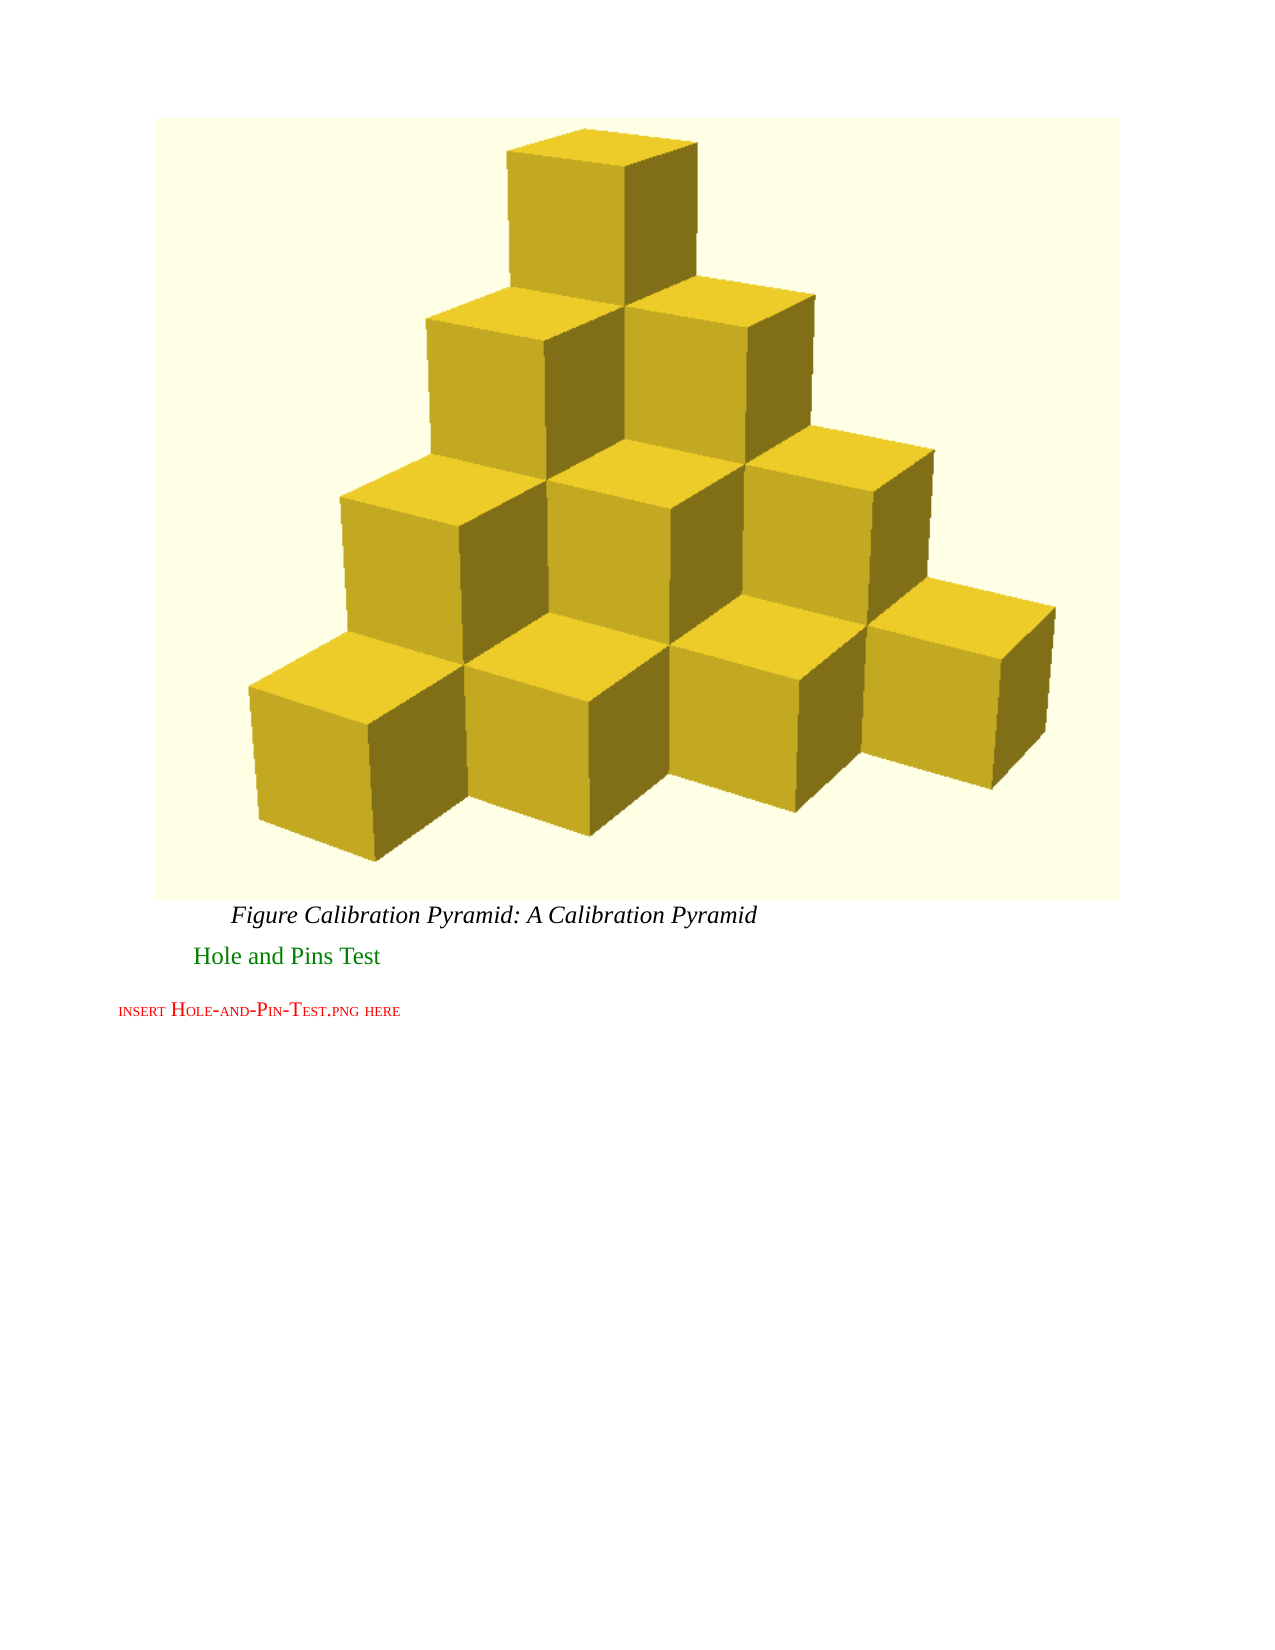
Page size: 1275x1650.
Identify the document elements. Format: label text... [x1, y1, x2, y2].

text insert Hole-and-Pin-Test.png here [118, 997, 1157, 1021]
picture [155, 118, 1120, 900]
list Figure Calibration Pyramid: A Calibration Pyramid [193, 893, 1157, 928]
list Hole and Pins Test [193, 941, 1157, 970]
